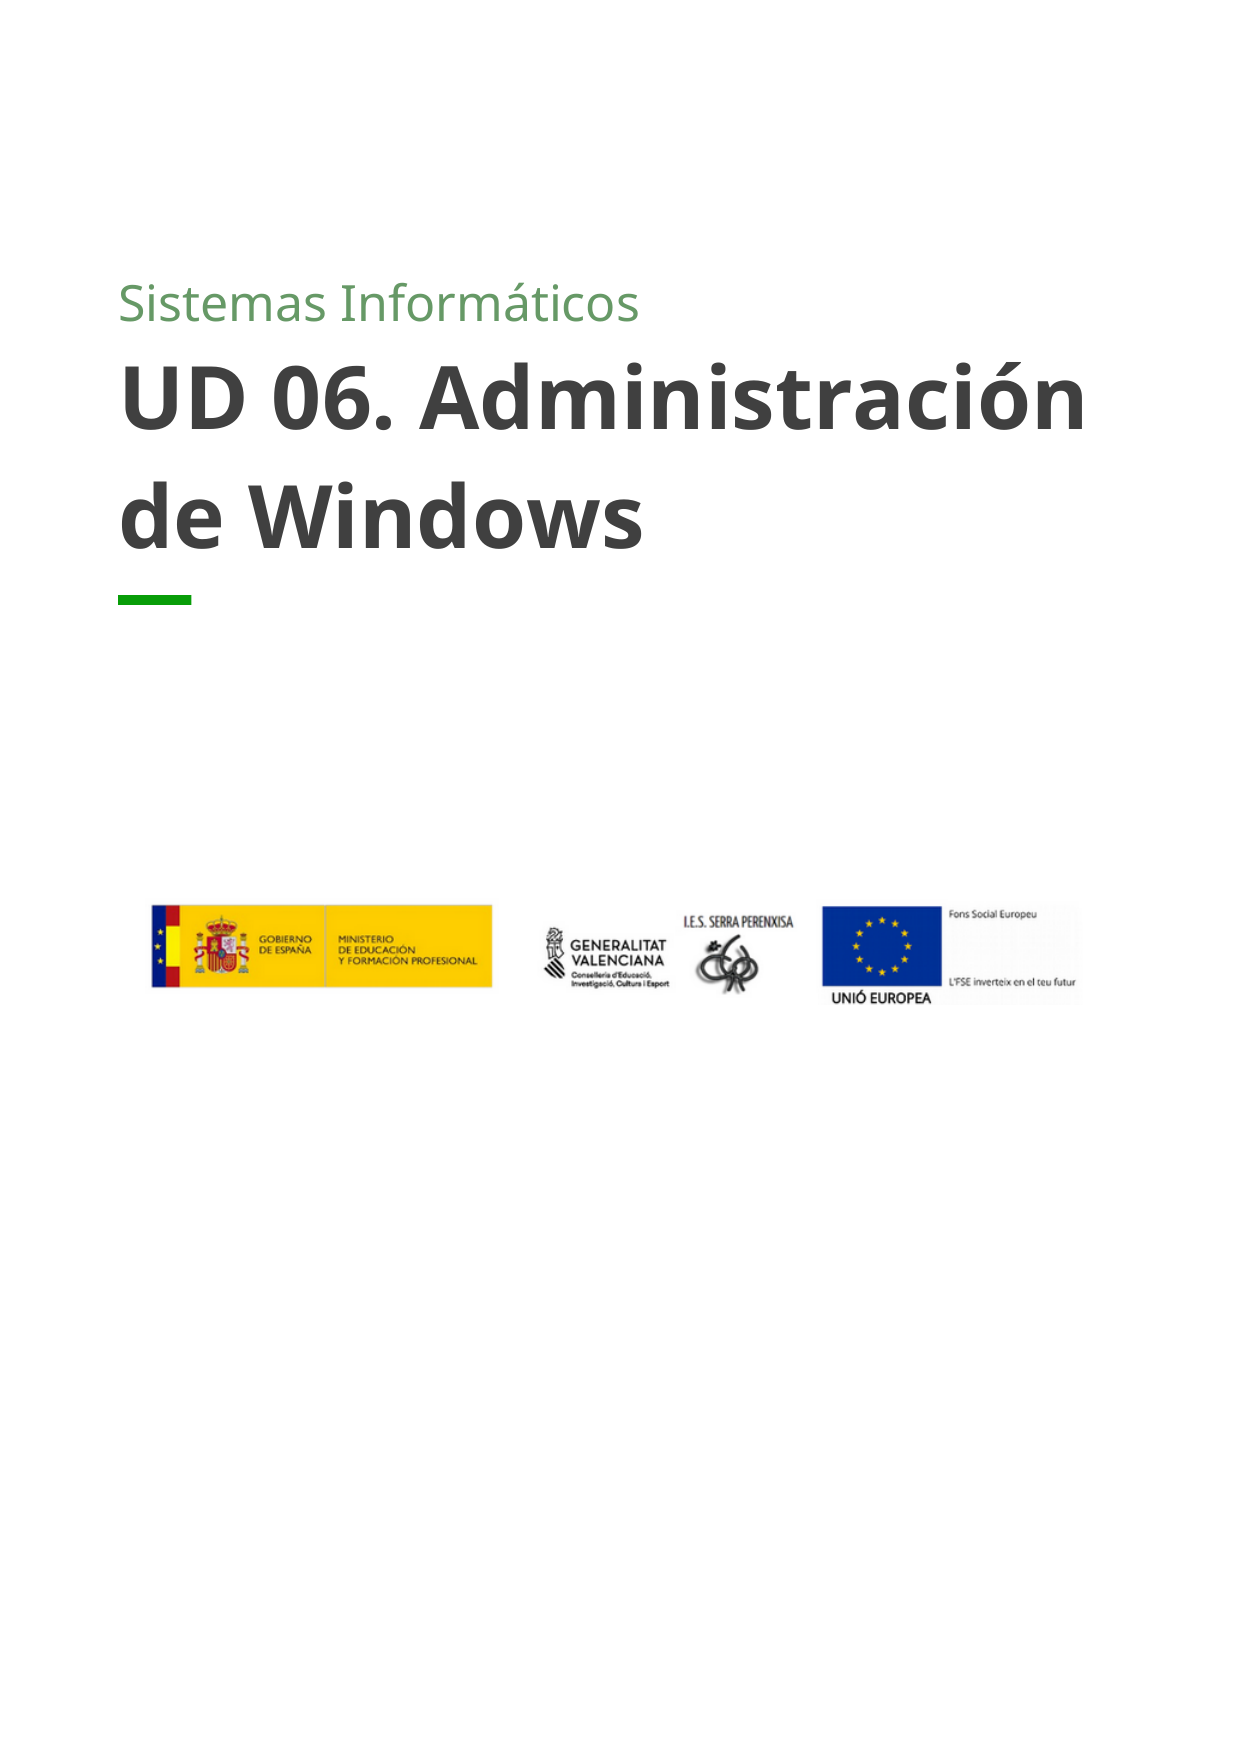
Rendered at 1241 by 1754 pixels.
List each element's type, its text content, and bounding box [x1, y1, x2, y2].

title Sistemas Informáticos UD 06. Administración de Windows [118, 268, 1122, 574]
picture [118, 885, 1123, 1005]
picture [118, 595, 192, 605]
